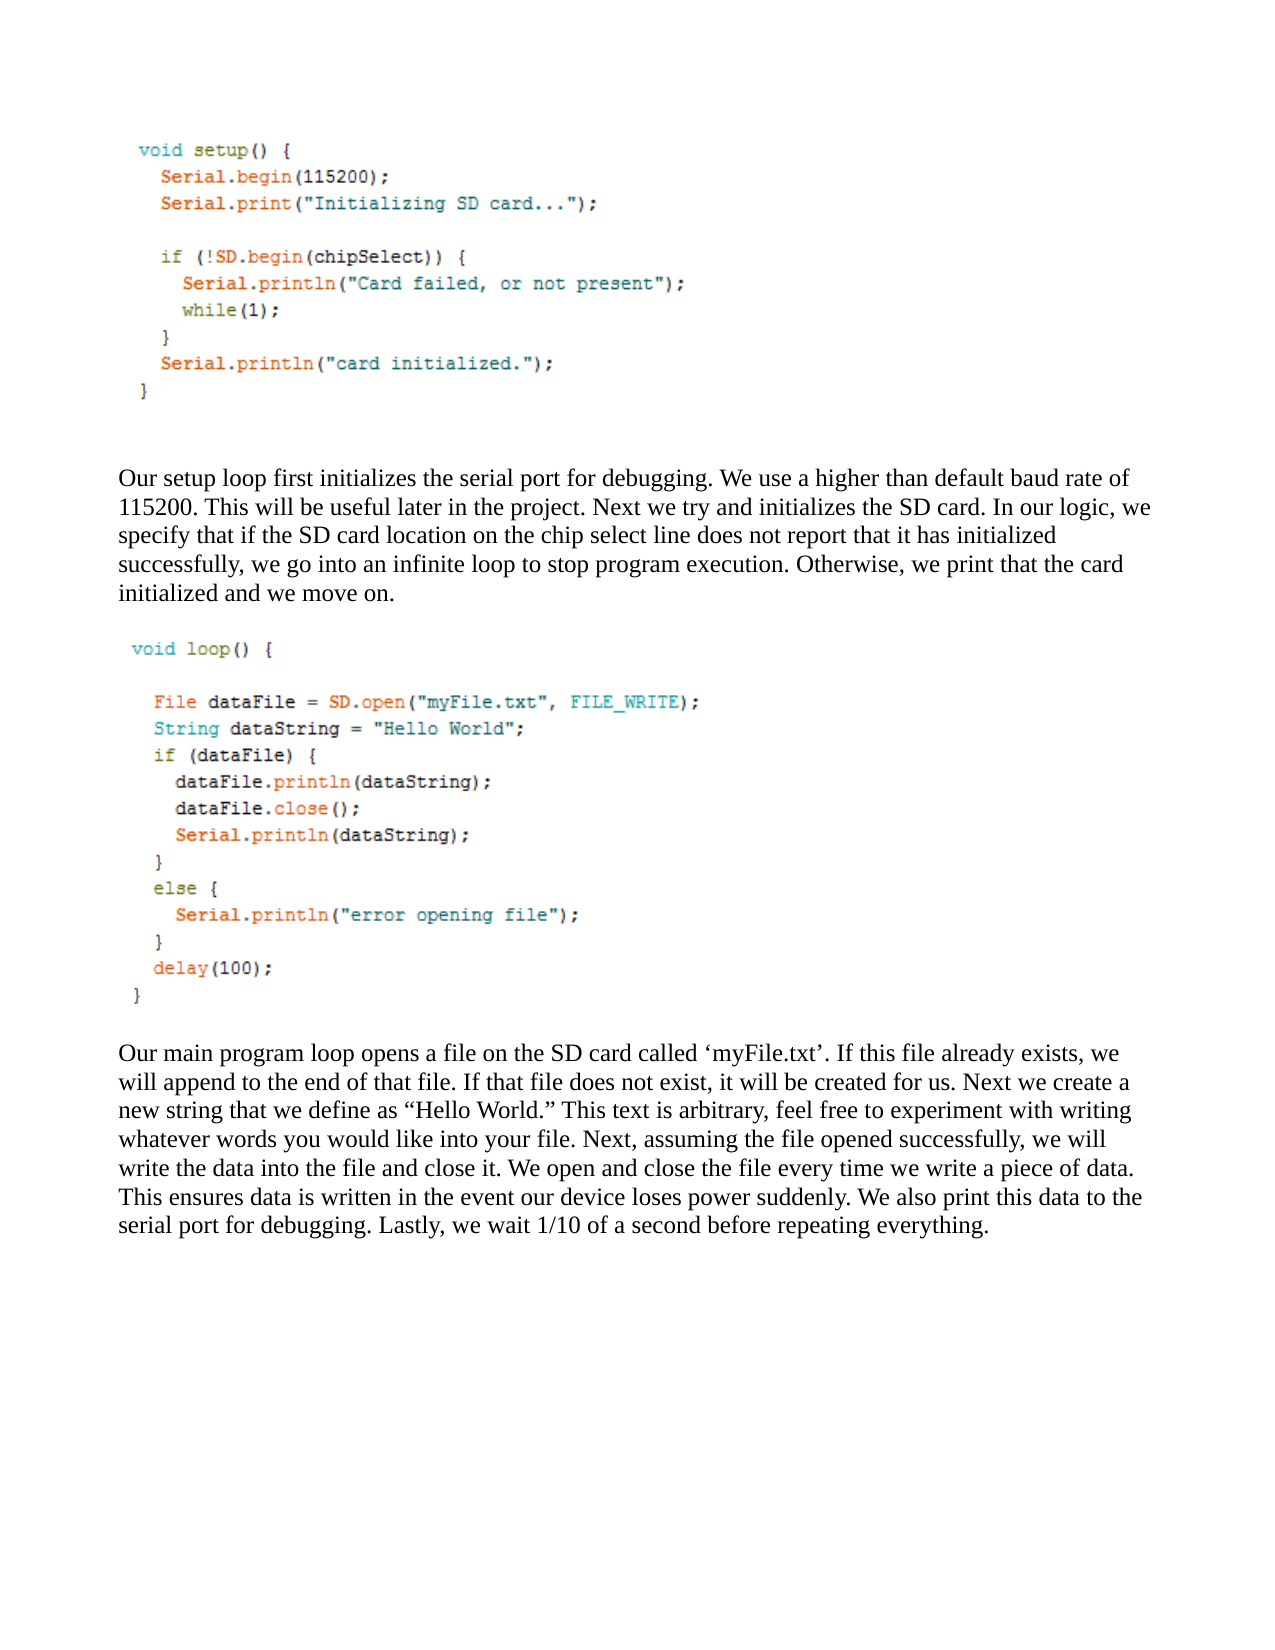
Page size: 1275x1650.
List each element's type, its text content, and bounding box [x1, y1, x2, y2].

text Our setup loop first initializes the serial port for debugging. We use a higher than default baud rate of 115200. This will be useful later in the project. Next we try and initializes the SD card. In our logic, we specify that if the SD card location on the chip select line does not report that it has initialized successfully, we go into an infinite loop to stop program execution. Otherwise, we print that the card initialized and we move on. [118, 463, 1157, 722]
picture [121, 619, 717, 1029]
picture [128, 129, 707, 412]
text Our main program loop opens a file on the SD card called ‘myFile.txt’. If this file already exists, we will append to the end of that file. If that file does not exist, it will be created for us. Next we create a new string that we define as “Hello World.” This text is arbitrary, feel free to experiment with writing whatever words you would like into your file. Next, assuming the file opened successfully, we will write the data into the file and close it. We open and close the file every time we write a piece of data. This ensures data is written in the event our device loses power suddenly. We also print this data to the serial port for debugging. Lastly, we wait 1/10 of a second before repeating everything. [118, 1038, 1157, 1239]
